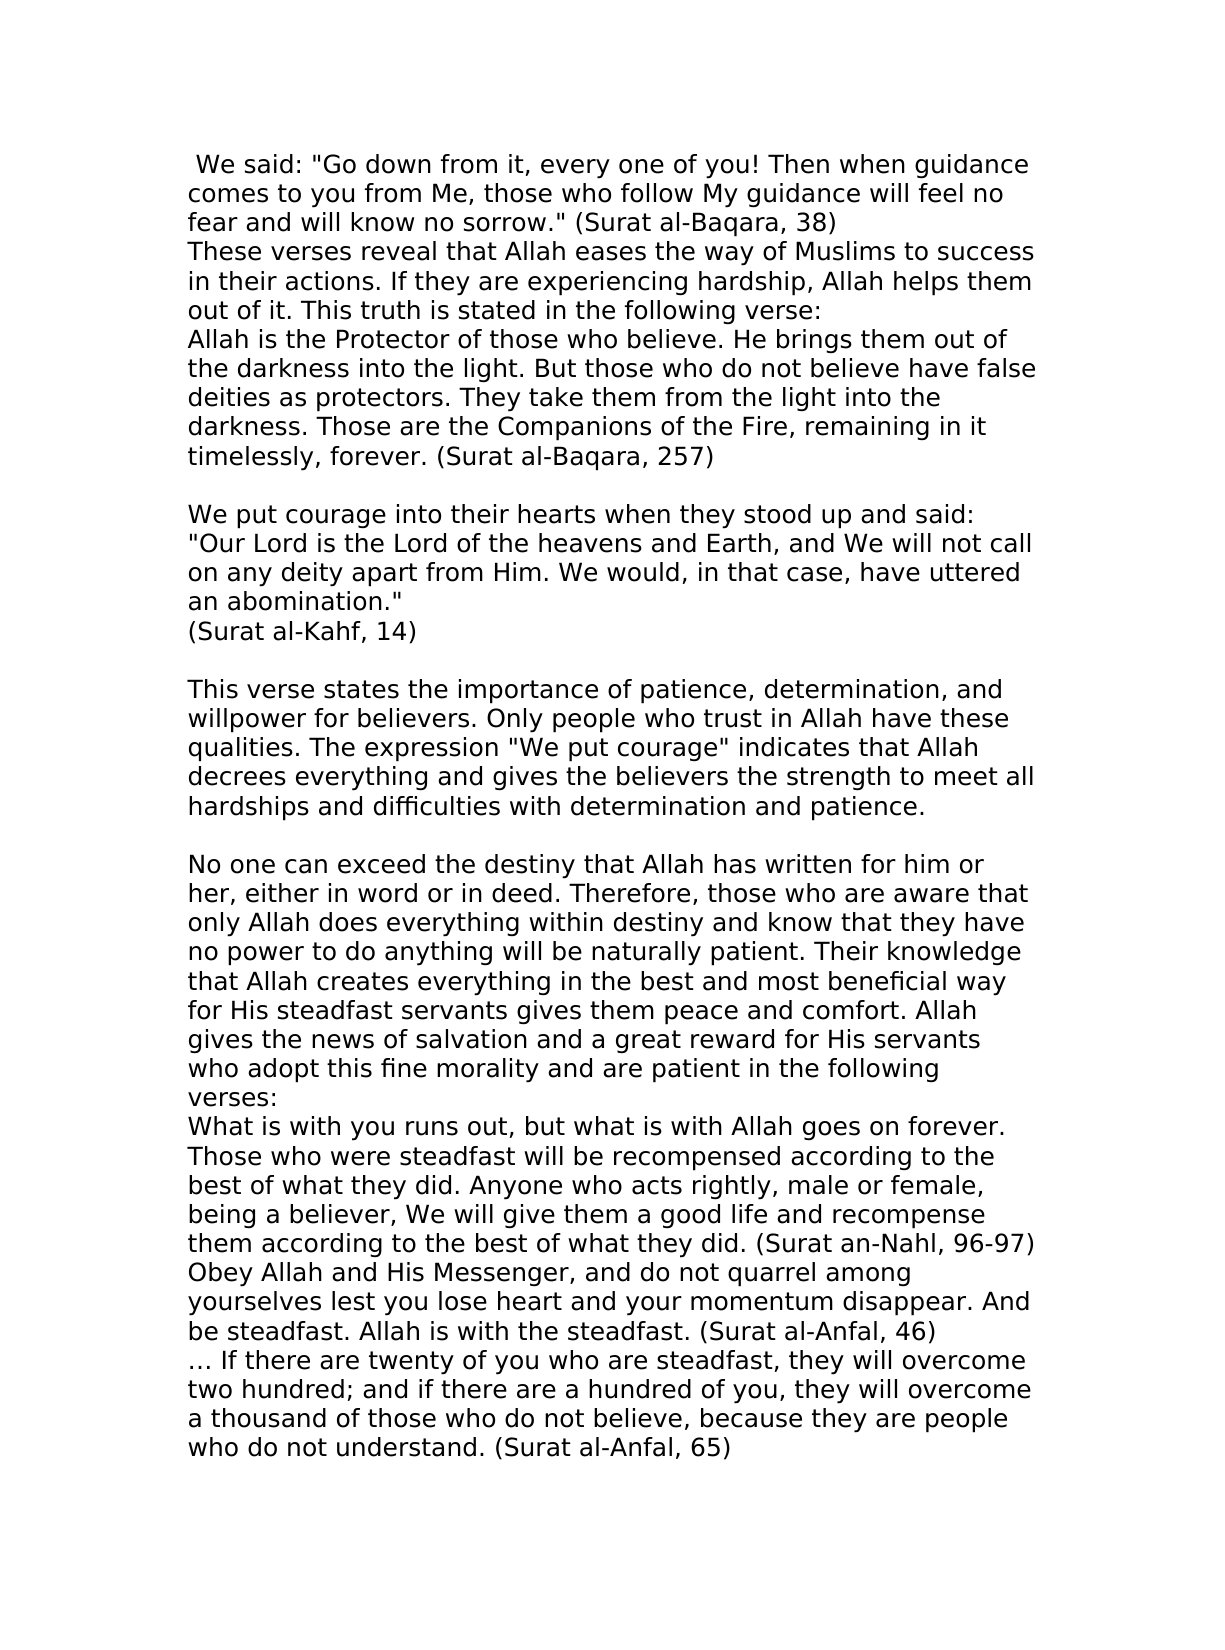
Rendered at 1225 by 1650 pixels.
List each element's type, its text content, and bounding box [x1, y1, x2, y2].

text What is with you runs out, but what is with Allah goes on forever. Those who were steadfast will be recompensed according to the best of what they did. Anyone who acts rightly, male or female, being a believer, We will give them a good life and recompense them according to the best of what they did. (Surat an-Nahl, 96-97) [187, 1112, 1037, 1258]
text … If there are twenty of you who are steadfast, they will overcome two hundred; and if there are a hundred of you, they will overcome a thousand of those who do not believe, because they are people who do not understand. (Surat al-Anfal, 65) [187, 1346, 1037, 1462]
text Obey Allah and His Messenger, and do not quarrel among yourselves lest you lose heart and your momentum disappear. And be steadfast. Allah is with the steadfast. (Surat al-Anfal, 46) [187, 1258, 1037, 1346]
text Allah is the Protector of those who believe. He brings them out of the darkness into the light. But those who do not believe have false deities as protectors. They take them from the light into the darkness. Those are the Companions of the Fire, remaining in it timelessly, forever. (Surat al-Baqara, 257) [187, 325, 1037, 471]
text These verses reveal that Allah eases the way of Muslims to success in their actions. If they are experiencing hardship, Allah helps them out of it. This truth is stated in the following verse: [187, 237, 1037, 325]
text (Surat al-Kahf, 14) [187, 617, 1037, 646]
text This verse states the importance of patience, determination, and willpower for believers. Only people who trust in Allah have these qualities. The expression "We put courage" indicates that Allah decrees everything and gives the believers the strength to meet all hardships and difficulties with determination and patience. [187, 675, 1037, 821]
text No one can exceed the destiny that Allah has written for him or her, either in word or in deed. Therefore, those who are aware that only Allah does everything within destiny and know that they have no power to do anything will be naturally patient. Their knowledge that Allah creates everything in the best and most beneficial way for His steadfast servants gives them peace and comfort. Allah gives the news of salvation and a great reward for His servants who adopt this fine morality and are patient in the following verses: [187, 850, 1037, 1112]
text We said: "Go down from it, every one of you! Then when guidance comes to you from Me, those who follow My guidance will feel no fear and will know no sorrow." (Surat al-Baqara, 38) [187, 150, 1037, 237]
text We put courage into their hearts when they stood up and said: "Our Lord is the Lord of the heavens and Earth, and We will not call on any deity apart from Him. We would, in that case, have uttered an abomination." [187, 500, 1037, 617]
